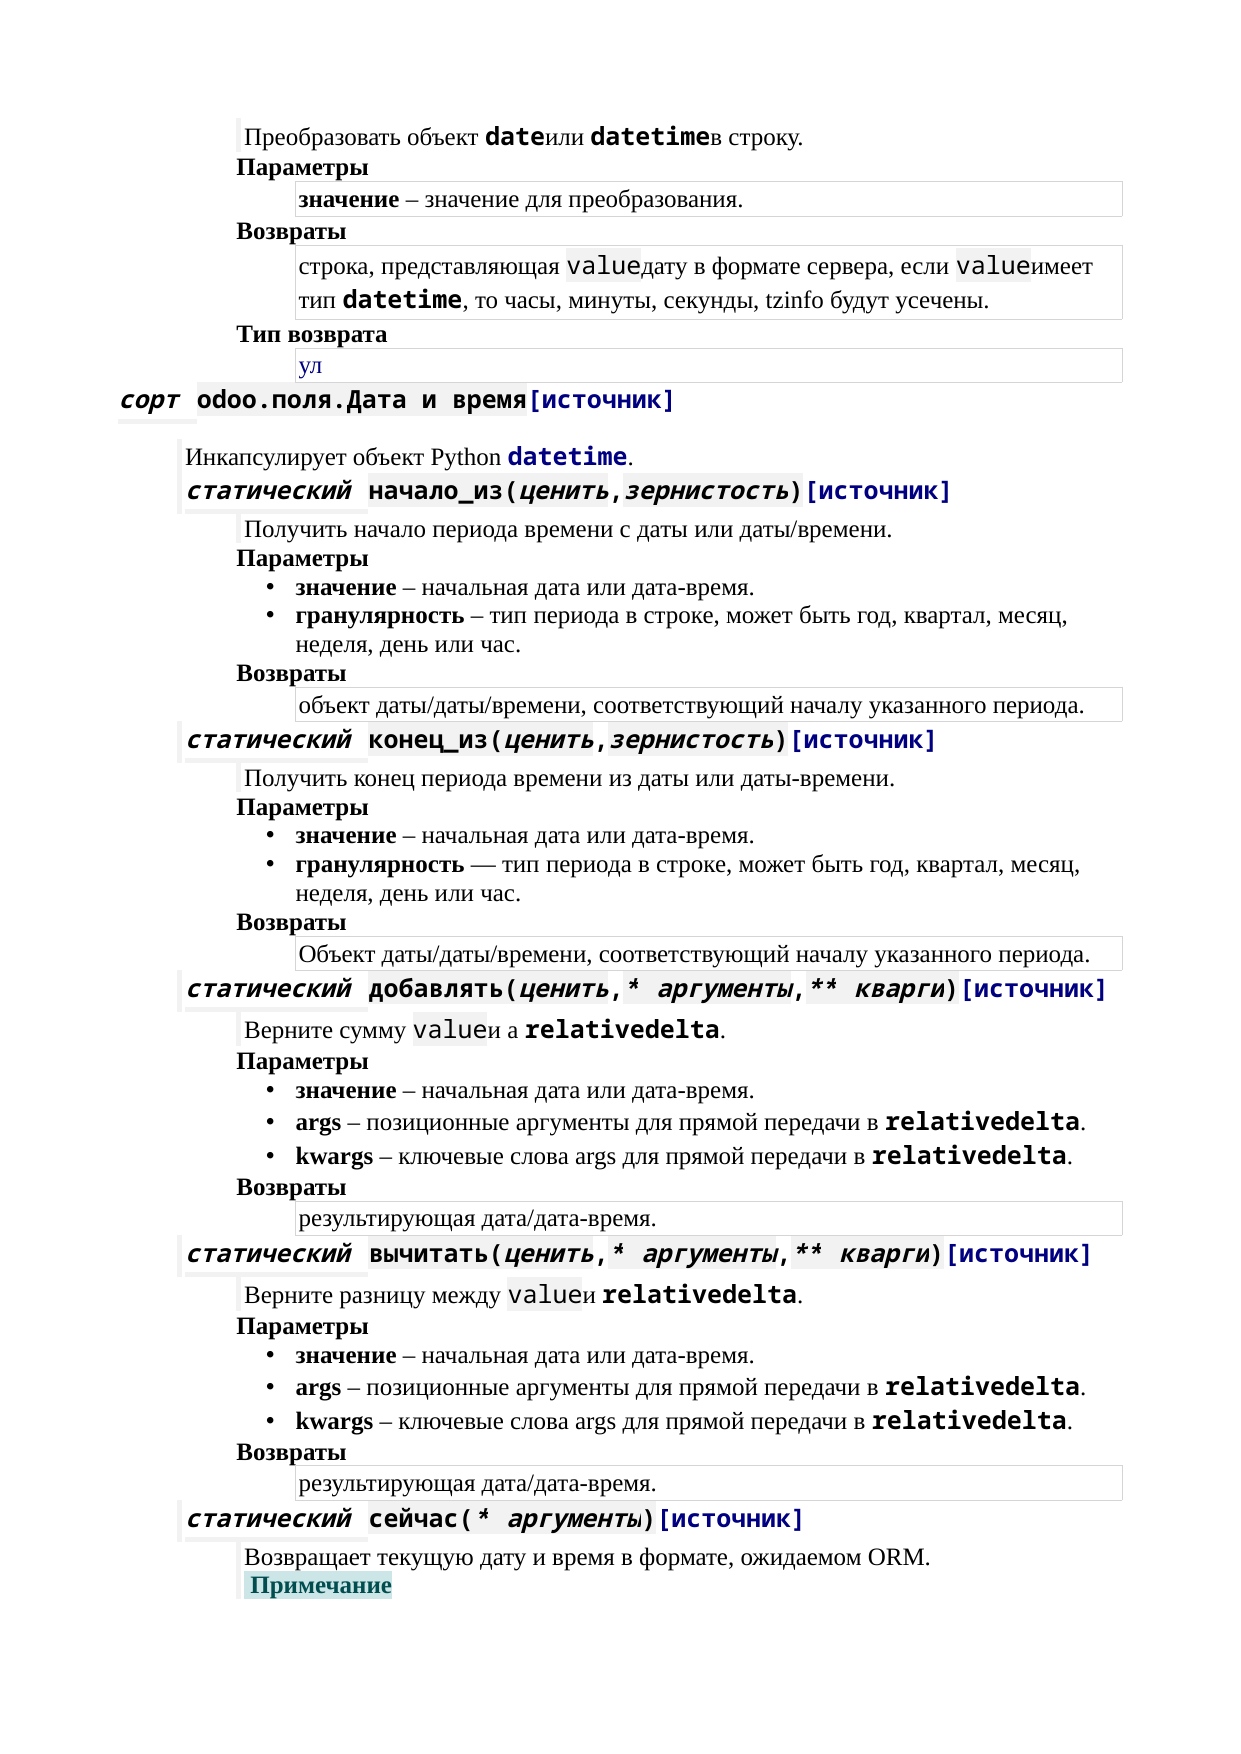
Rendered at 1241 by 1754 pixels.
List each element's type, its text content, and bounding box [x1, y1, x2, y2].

subtitle Возвраты [236, 1437, 1122, 1465]
text Примечание [241, 1571, 1122, 1599]
list значение – начальная дата или дата-время. [295, 1340, 1122, 1368]
subtitle Возвраты [236, 658, 1122, 687]
list args – позиционные аргументы для прямой передачи в relativedelta. [295, 1104, 1122, 1138]
subtitle Параметры [236, 1311, 1122, 1340]
list значение – начальная дата или дата-время. [295, 821, 1122, 849]
list значение – начальная дата или дата-время. [295, 1075, 1122, 1104]
subtitle Тип возврата [236, 319, 1122, 347]
list гранулярность — тип периода в строке, может быть год, квартал, месяц, неделя, день или час. [295, 849, 1122, 907]
list результирующая дата/дата-время. [296, 1202, 1122, 1235]
list Возвращает текущую дату и время в формате, ожидаемом ORM. [241, 1542, 1122, 1571]
list kwargs – ключевые слова args для прямой передачи в relativedelta. [295, 1403, 1122, 1437]
list результирующая дата/дата-время. [296, 1466, 1122, 1500]
subtitle Возвраты [236, 216, 1122, 244]
subtitle статический сейчас(* аргументы)[источник] [182, 1500, 1122, 1542]
subtitle статический вычитать(ценить,* аргументы,** кварги)[источник] [182, 1235, 1122, 1277]
list гранулярность – тип периода в строке, может быть год, квартал, месяц, неделя, день или час. [295, 600, 1122, 658]
subtitle Параметры [236, 543, 1122, 572]
subtitle статический начало_из(ценить,зернистость)[источник] [182, 472, 1122, 514]
list Верните разницу между valueи relativedelta. [241, 1277, 1122, 1311]
subtitle сорт odoo.поля.Дата и время[источник] [118, 382, 1122, 424]
subtitle Возвраты [236, 1172, 1122, 1201]
list Получить конец периода времени из даты или даты-времени. [241, 763, 1122, 792]
subtitle Возвраты [236, 907, 1122, 936]
subtitle статический конец_из(ценить,зернистость)[источник] [182, 721, 1122, 763]
subtitle Параметры [236, 1046, 1122, 1075]
list строка, представляющая valueдату в формате сервера, если valueимеет тип datetime, то часы, минуты, секунды, tzinfo будут усечены. [296, 246, 1122, 319]
list Верните сумму valueи a relativedelta. [241, 1012, 1122, 1046]
list Получить начало периода времени с даты или даты/времени. [241, 514, 1122, 543]
subtitle Параметры [236, 152, 1122, 181]
list ул [296, 349, 1122, 382]
list args – позиционные аргументы для прямой передачи в relativedelta. [295, 1368, 1122, 1403]
list объект даты/даты/времени, соответствующий началу указанного периода. [296, 688, 1122, 721]
subtitle Параметры [236, 792, 1122, 821]
list Объект даты/даты/времени, соответствующий началу указанного периода. [296, 937, 1122, 970]
list kwargs – ключевые слова args для прямой передачи в relativedelta. [295, 1138, 1122, 1172]
list Инкапсулирует объект Python datetime. [177, 438, 1122, 472]
list Преобразовать объект dateили datetimeв строку. [241, 118, 1122, 152]
list значение – начальная дата или дата-время. [295, 572, 1122, 600]
list значение – значение для преобразования. [296, 182, 1122, 216]
subtitle статический добавлять(ценить,* аргументы,** кварги)[источник] [182, 970, 1122, 1012]
